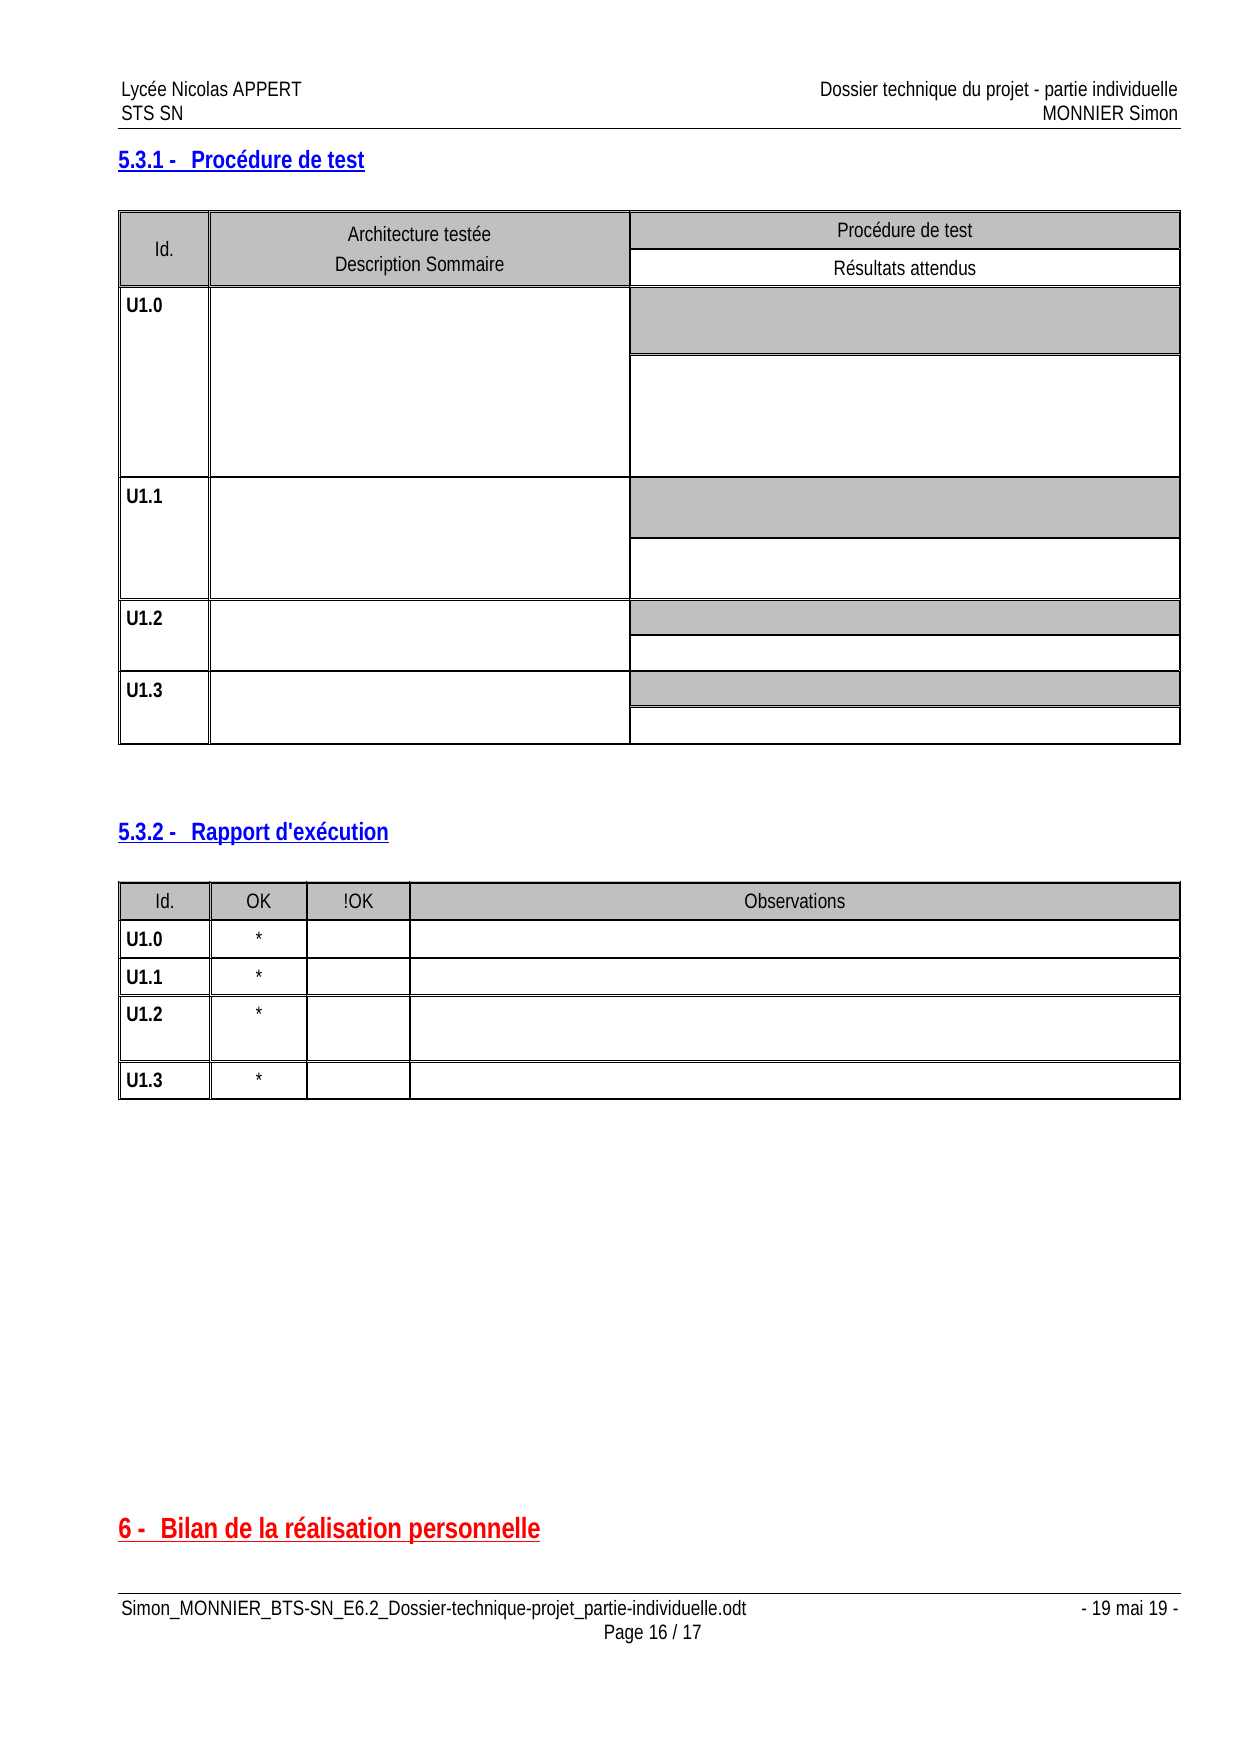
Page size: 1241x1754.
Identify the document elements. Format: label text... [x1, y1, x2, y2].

table_cell [631, 636, 1179, 670]
table_cell [411, 1063, 1179, 1098]
table_cell * [212, 959, 306, 994]
table_header OK [212, 884, 306, 919]
table_cell U1.1 [121, 959, 209, 994]
table_cell * [212, 997, 306, 1060]
table_cell U1.1 [121, 478, 208, 598]
table_header !OK [308, 884, 409, 919]
table_cell * [212, 1063, 306, 1098]
table_cell [211, 478, 629, 598]
table_cell [411, 997, 1179, 1060]
table_cell U1.2 [121, 601, 208, 670]
table_header [631, 672, 1179, 705]
table_cell Résultats attendus [631, 250, 1179, 285]
table_cell [211, 672, 629, 743]
table_cell U1.3 [121, 1063, 209, 1098]
table_header Architecture testée Description Sommaire [211, 213, 629, 285]
table_cell [211, 601, 629, 670]
table_header Observations [411, 884, 1179, 919]
table_cell [411, 921, 1179, 957]
subtitle Procédure de test [118, 145, 1181, 174]
table_cell [631, 356, 1179, 476]
table_cell [411, 959, 1179, 994]
table_header [631, 478, 1179, 537]
table_cell U1.3 [121, 672, 208, 743]
table_cell [308, 1063, 409, 1098]
table_cell * [212, 921, 306, 957]
table_header Id. [121, 213, 208, 285]
table_cell [631, 539, 1179, 598]
table_cell U1.0 [121, 288, 208, 476]
subtitle Rapport d'exécution [118, 817, 1181, 846]
table_cell [308, 997, 409, 1060]
table_header [631, 288, 1179, 353]
table_cell U1.0 [121, 921, 209, 957]
table_header [631, 601, 1179, 634]
table_header Procédure de test [631, 213, 1179, 248]
table_cell [211, 288, 629, 476]
table_cell [631, 708, 1179, 743]
table_header Id. [121, 884, 209, 919]
table_cell [308, 921, 409, 957]
subtitle Bilan de la réalisation personnelle [118, 1512, 1181, 1545]
table_cell [308, 959, 409, 994]
table_cell U1.2 [121, 997, 209, 1060]
